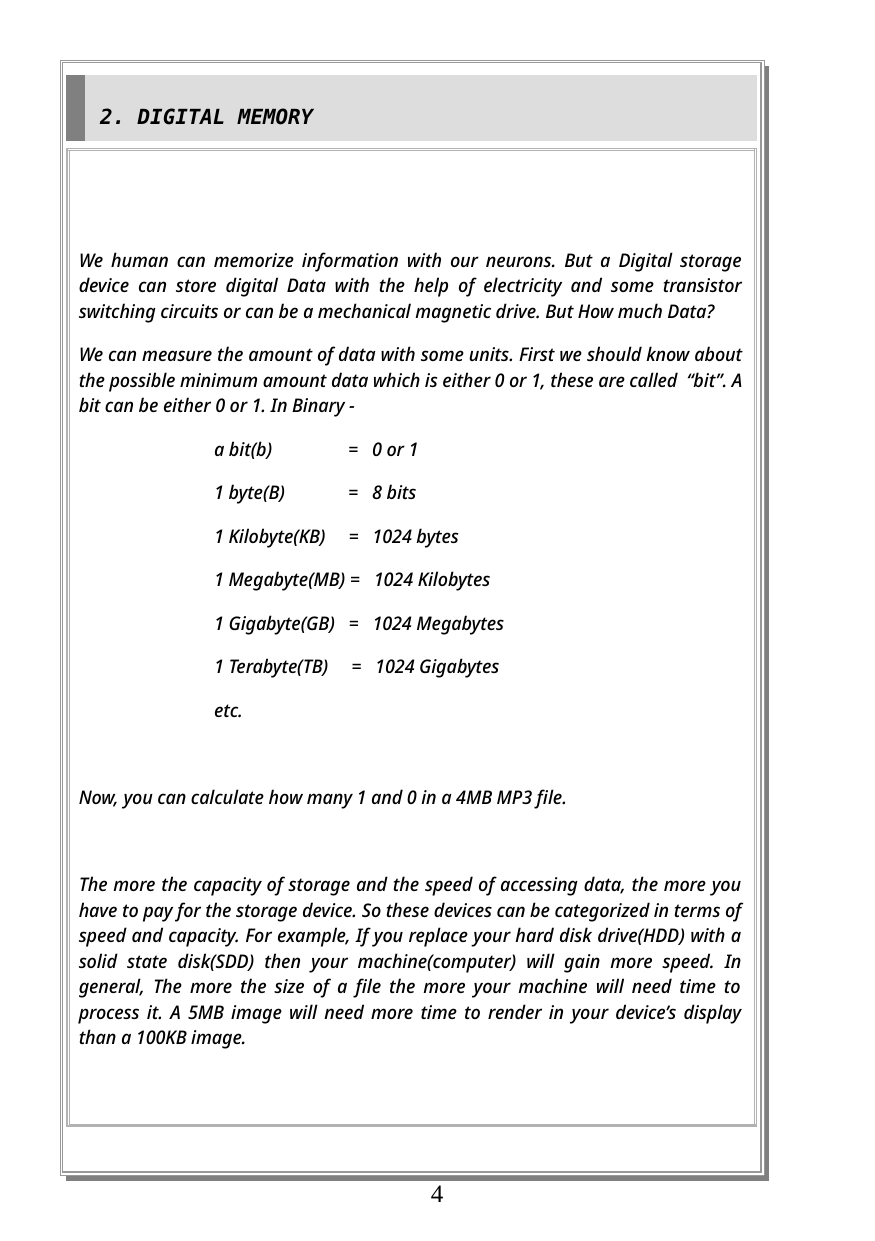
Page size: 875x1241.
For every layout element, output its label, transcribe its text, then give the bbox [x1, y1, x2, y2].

text The more the capacity of storage and the speed of accessing data, the more you have to pay for the storage device. So these devices can be categorized in terms of speed and capacity. For example, If you replace your hard disk drive(HDD) with a solid state disk(SDD) then your machine(computer) will gain more speed. In general, The more the size of a file the more your machine will need time to process it. A 5MB image will need more time to render in your device’s display than a 100KB image. [70, 859, 754, 1050]
text 1 Megabyte(MB) = 1024 Kilobytes [70, 554, 754, 592]
text 1 byte(B) = 8 bits [70, 467, 754, 505]
text a bit(b) = 0 or 1 [70, 424, 754, 462]
text etc. [70, 685, 754, 723]
text We can measure the amount of data with some units. First we should know about the possible minimum amount data which is either 0 or 1, these are called “bit”. A bit can be either 0 or 1. In Binary - [70, 329, 754, 418]
text 1 Terabyte(TB) = 1024 Gigabytes [70, 641, 754, 679]
text Now, you can calculate how many 1 and 0 in a 4MB MP3 file. [70, 772, 754, 810]
subtitle 2. DIGITAL MEMORY [85, 75, 757, 141]
text 1 Kilobyte(KB) = 1024 bytes [70, 511, 754, 549]
text 1 Gigabyte(GB) = 1024 Megabytes [70, 598, 754, 636]
text We human can memorize information with our neurons. But a Digital storage device can store digital Data with the help of electricity and some transistor switching circuits or can be a mechanical magnetic drive. But How much Data? [70, 234, 754, 323]
